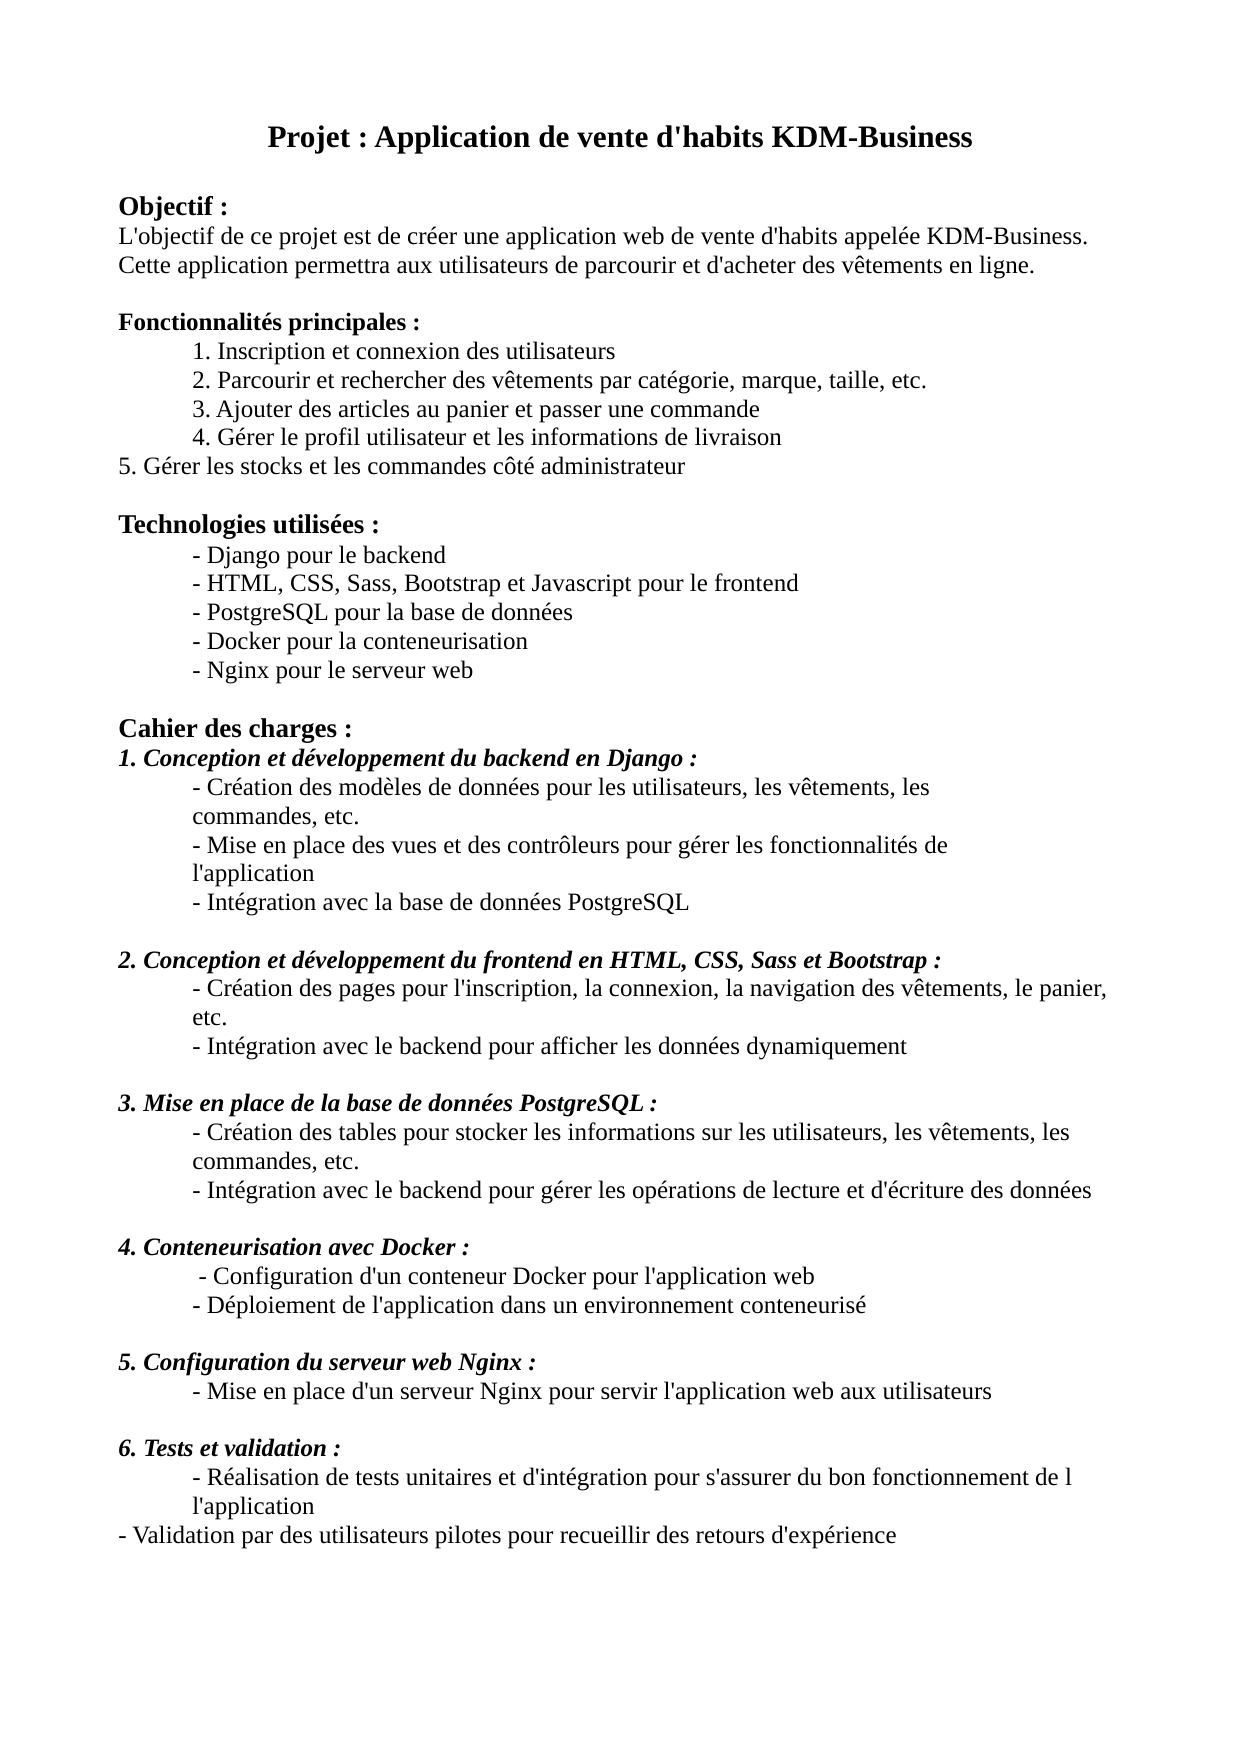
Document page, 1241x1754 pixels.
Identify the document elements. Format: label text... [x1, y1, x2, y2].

text 2. Conception et développement du frontend en HTML, CSS, Sass et Bootstrap : [118, 945, 1122, 973]
text 4. Gérer le profil utilisateur et les informations de livraison [118, 422, 1122, 451]
text 5. Gérer les stocks et les commandes côté administrateur [118, 451, 1122, 480]
text 6. Tests et validation : [118, 1433, 1122, 1462]
text - Validation par des utilisateurs pilotes pour recueillir des retours d'expérience [118, 1520, 1122, 1548]
text - PostgreSQL pour la base de données [118, 597, 1122, 626]
text - Intégration avec la base de données PostgreSQL [118, 887, 1122, 916]
text 5. Configuration du serveur web Nginx : [118, 1347, 1122, 1376]
text - Mise en place d'un serveur Nginx pour servir l'application web aux utilisateurs [118, 1376, 1122, 1405]
text 2. Parcourir et rechercher des vêtements par catégorie, marque, taille, etc. [118, 365, 1122, 394]
text - Intégration avec le backend pour gérer les opérations de lecture et d'écriture des données [118, 1175, 1122, 1203]
text Projet : Application de vente d'habits KDM-Business [118, 118, 1122, 154]
text Fonctionnalités principales : [118, 307, 1122, 336]
text - Nginx pour le serveur web [118, 655, 1122, 683]
text Cahier des charges : [118, 712, 1122, 743]
text 1. Conception et développement du backend en Django : [118, 743, 1122, 772]
text - Création des pages pour l'inscription, la connexion, la navigation des vêtements, le panier, etc. [118, 973, 1122, 1031]
text 3. Mise en place de la base de données PostgreSQL : [118, 1088, 1122, 1117]
text - Docker pour la conteneurisation [118, 626, 1122, 655]
text L'objectif de ce projet est de créer une application web de vente d'habits appelée KDM-Business. Cette application permettra aux utilisateurs de parcourir et d'acheter des vêtements en ligne. [118, 221, 1122, 279]
text - Création des tables pour stocker les informations sur les utilisateurs, les vêtements, les commandes, etc. [118, 1117, 1122, 1175]
text 3. Ajouter des articles au panier et passer une commande [118, 394, 1122, 422]
text - Déploiement de l'application dans un environnement conteneurisé [118, 1290, 1122, 1318]
text Objectif : [118, 190, 1122, 221]
text 4. Conteneurisation avec Docker : [118, 1232, 1122, 1261]
text - HTML, CSS, Sass, Bootstrap et Javascript pour le frontend [118, 568, 1122, 597]
text 1. Inscription et connexion des utilisateurs [118, 336, 1122, 365]
text - Création des modèles de données pour les utilisateurs, les vêtements, les commandes, etc. [118, 772, 1122, 830]
text - Mise en place des vues et des contrôleurs pour gérer les fonctionnalités de l'application [118, 830, 1122, 887]
text - Réalisation de tests unitaires et d'intégration pour s'assurer du bon fonctionnement de l l'application [118, 1462, 1122, 1520]
text - Configuration d'un conteneur Docker pour l'application web [118, 1261, 1122, 1290]
text - Django pour le backend [118, 540, 1122, 568]
text - Intégration avec le backend pour afficher les données dynamiquement [118, 1031, 1122, 1060]
text Technologies utilisées : [118, 509, 1122, 540]
